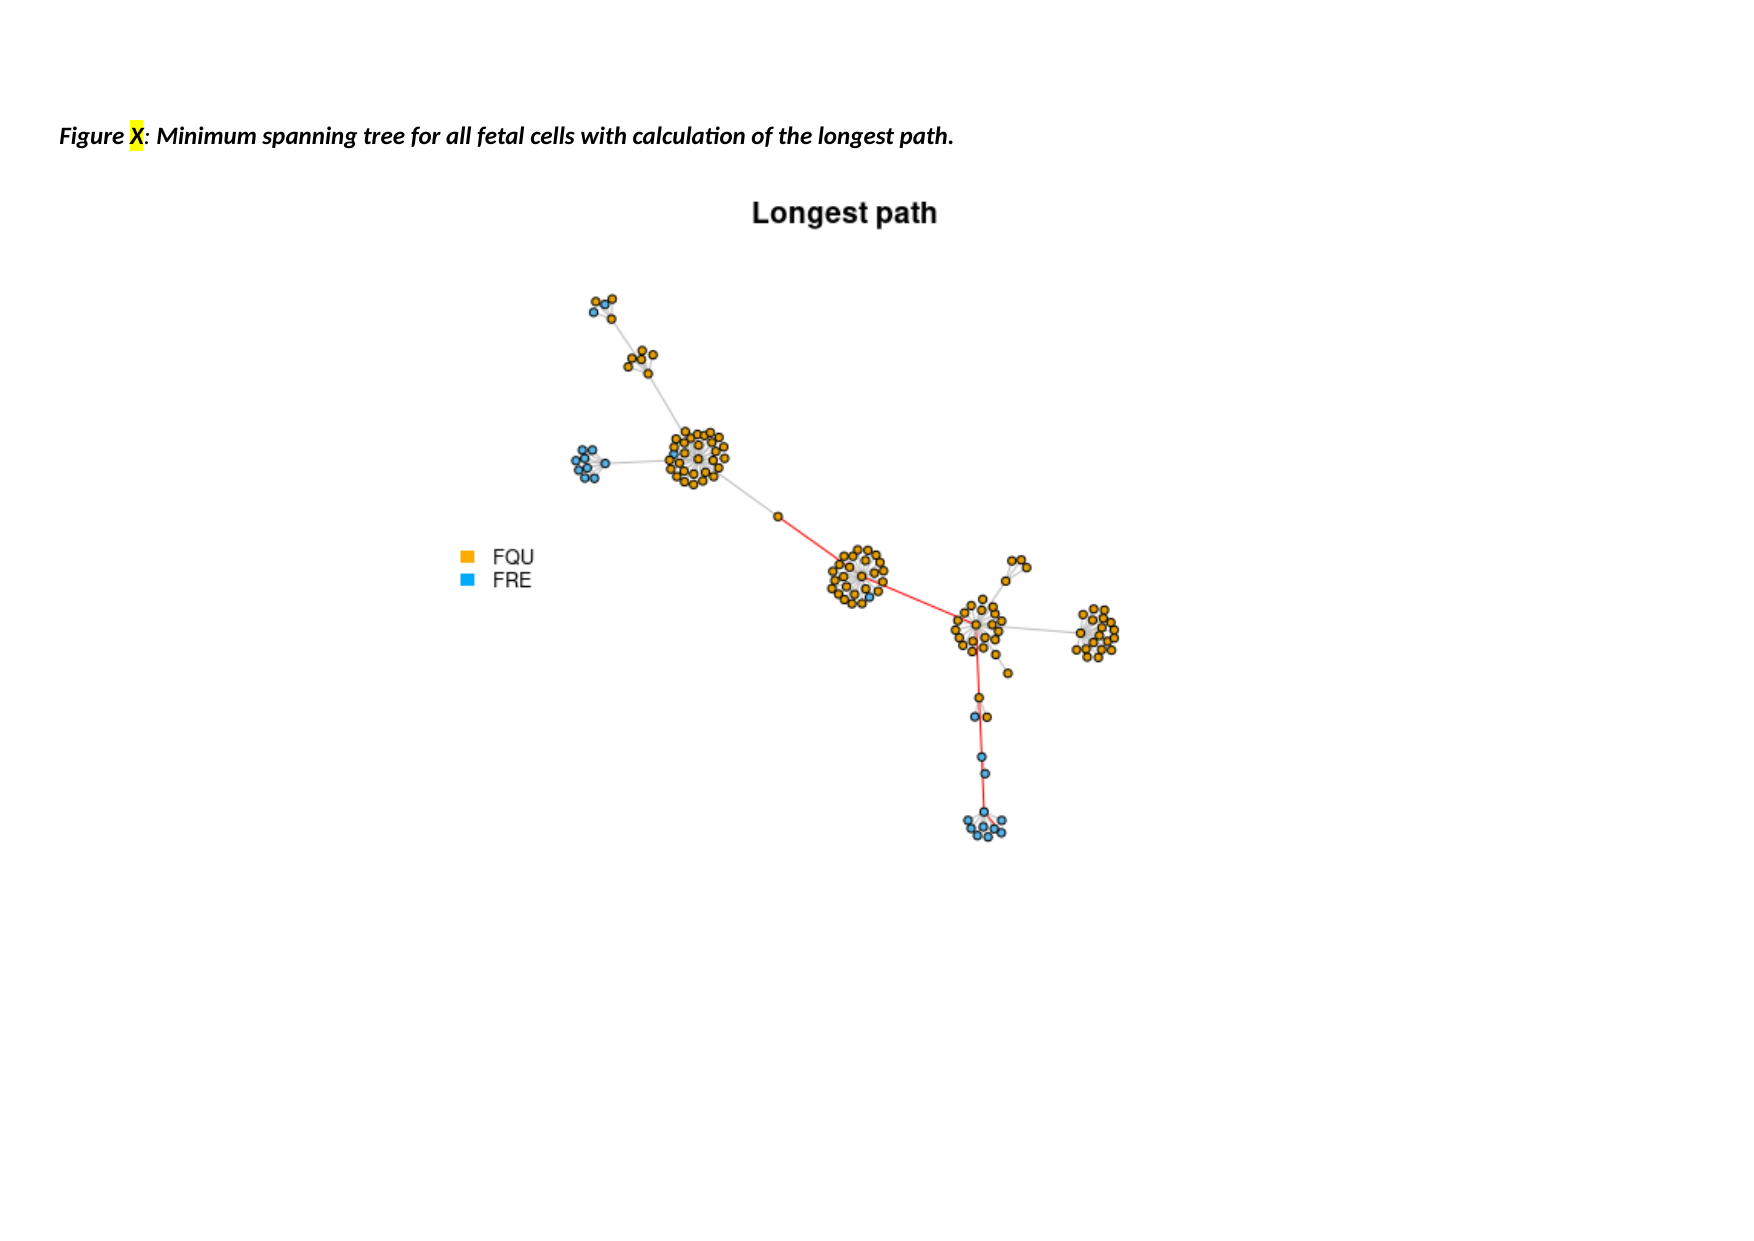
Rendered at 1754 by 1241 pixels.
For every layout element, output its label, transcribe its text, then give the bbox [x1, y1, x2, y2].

text Figure X: Minimum spanning tree for all fetal cells with calculation of the longest path. [59, 120, 1695, 151]
picture [390, 153, 1235, 878]
